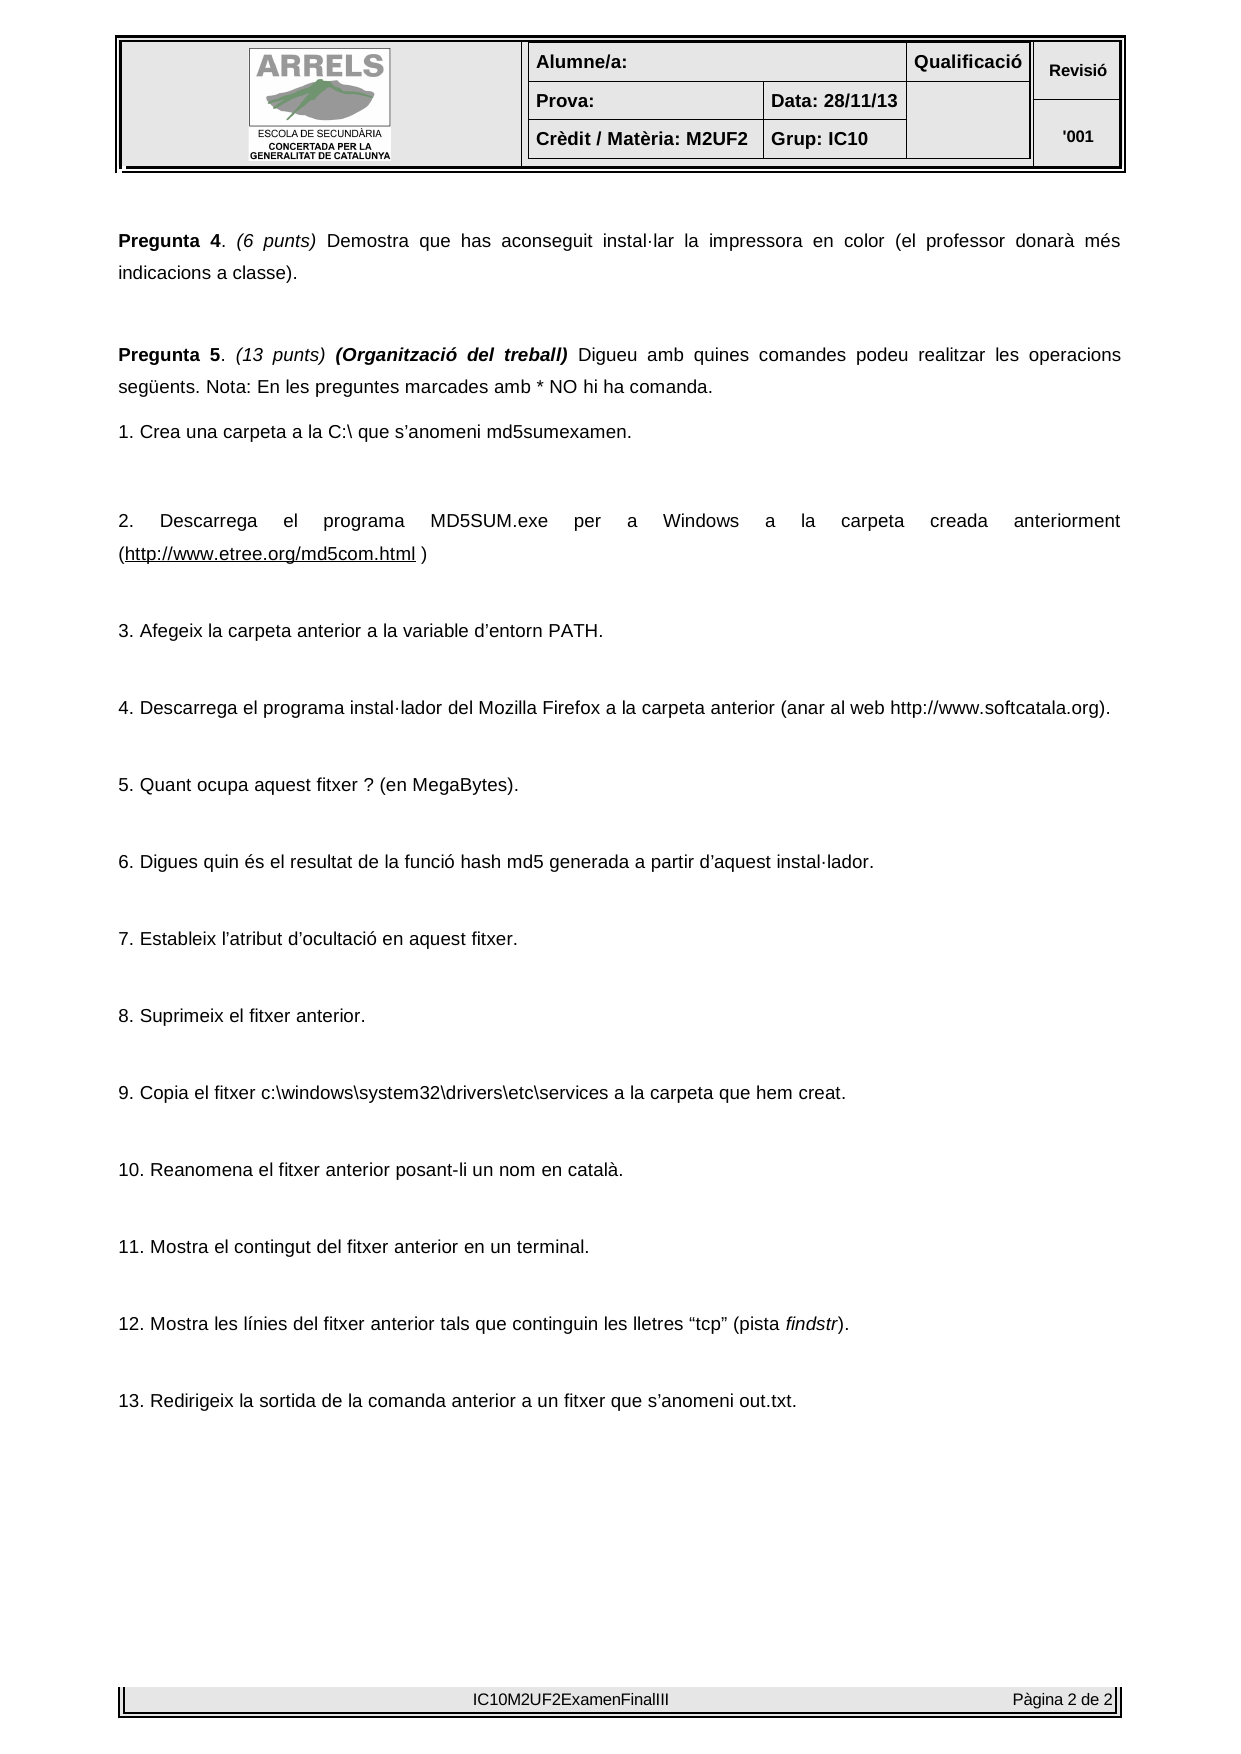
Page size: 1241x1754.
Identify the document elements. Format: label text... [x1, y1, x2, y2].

text Pregunta 5. (13 punts) (Organització del treball) Digueu amb quines comandes podeu realitzar les operacions següents. Nota: En les preguntes marcades amb * NO hi ha comanda. [118, 307, 1122, 397]
text 8. Suprimeix el fitxer anterior. [118, 973, 1122, 1027]
text 12. Mostra les línies del fitxer anterior tals que continguin les lletres “tcp” (pista findstr). [118, 1281, 1122, 1335]
picture [248, 48, 391, 161]
text 9. Copia el fitxer c:\windows\system32\drivers\etc\services a la carpeta que hem creat. [118, 1050, 1122, 1104]
text 5. Quant ocupa aquest fitxer ? (en MegaBytes). [118, 741, 1122, 795]
text 6. Digues quin és el resultat de la funció hash md5 generada a partir d’aquest instal·lador. [118, 818, 1122, 872]
text 7. Estableix l’atribut d’ocultació en aquest fitxer. [118, 896, 1122, 949]
text 11. Mostra el contingut del fitxer anterior en un terminal. [118, 1204, 1122, 1258]
text 2. Descarrega el programa MD5SUM.exe per a Windows a la carpeta creada anteriorment (http://www.etree.org/md5com.html ) [118, 510, 1122, 564]
text Pregunta 4. (6 punts) Demostra que has aconseguit instal·lar la impressora en color (el professor donarà més indicacions a classe). [118, 230, 1122, 283]
text 13. Redirigeix la sortida de la comanda anterior a un fitxer que s’anomeni out.txt. [118, 1358, 1122, 1412]
text 1. Crea una carpeta a la C:\ que s’anomeni md5sumexamen. [118, 421, 1122, 442]
text 4. Descarrega el programa instal·lador del Mozilla Firefox a la carpeta anterior (anar al web http://www.softcatala.org). [118, 664, 1122, 718]
text 10. Reanomena el fitxer anterior posant-li un nom en català. [118, 1127, 1122, 1181]
text 3. Afegeix la carpeta anterior a la variable d’entorn PATH. [118, 587, 1122, 641]
